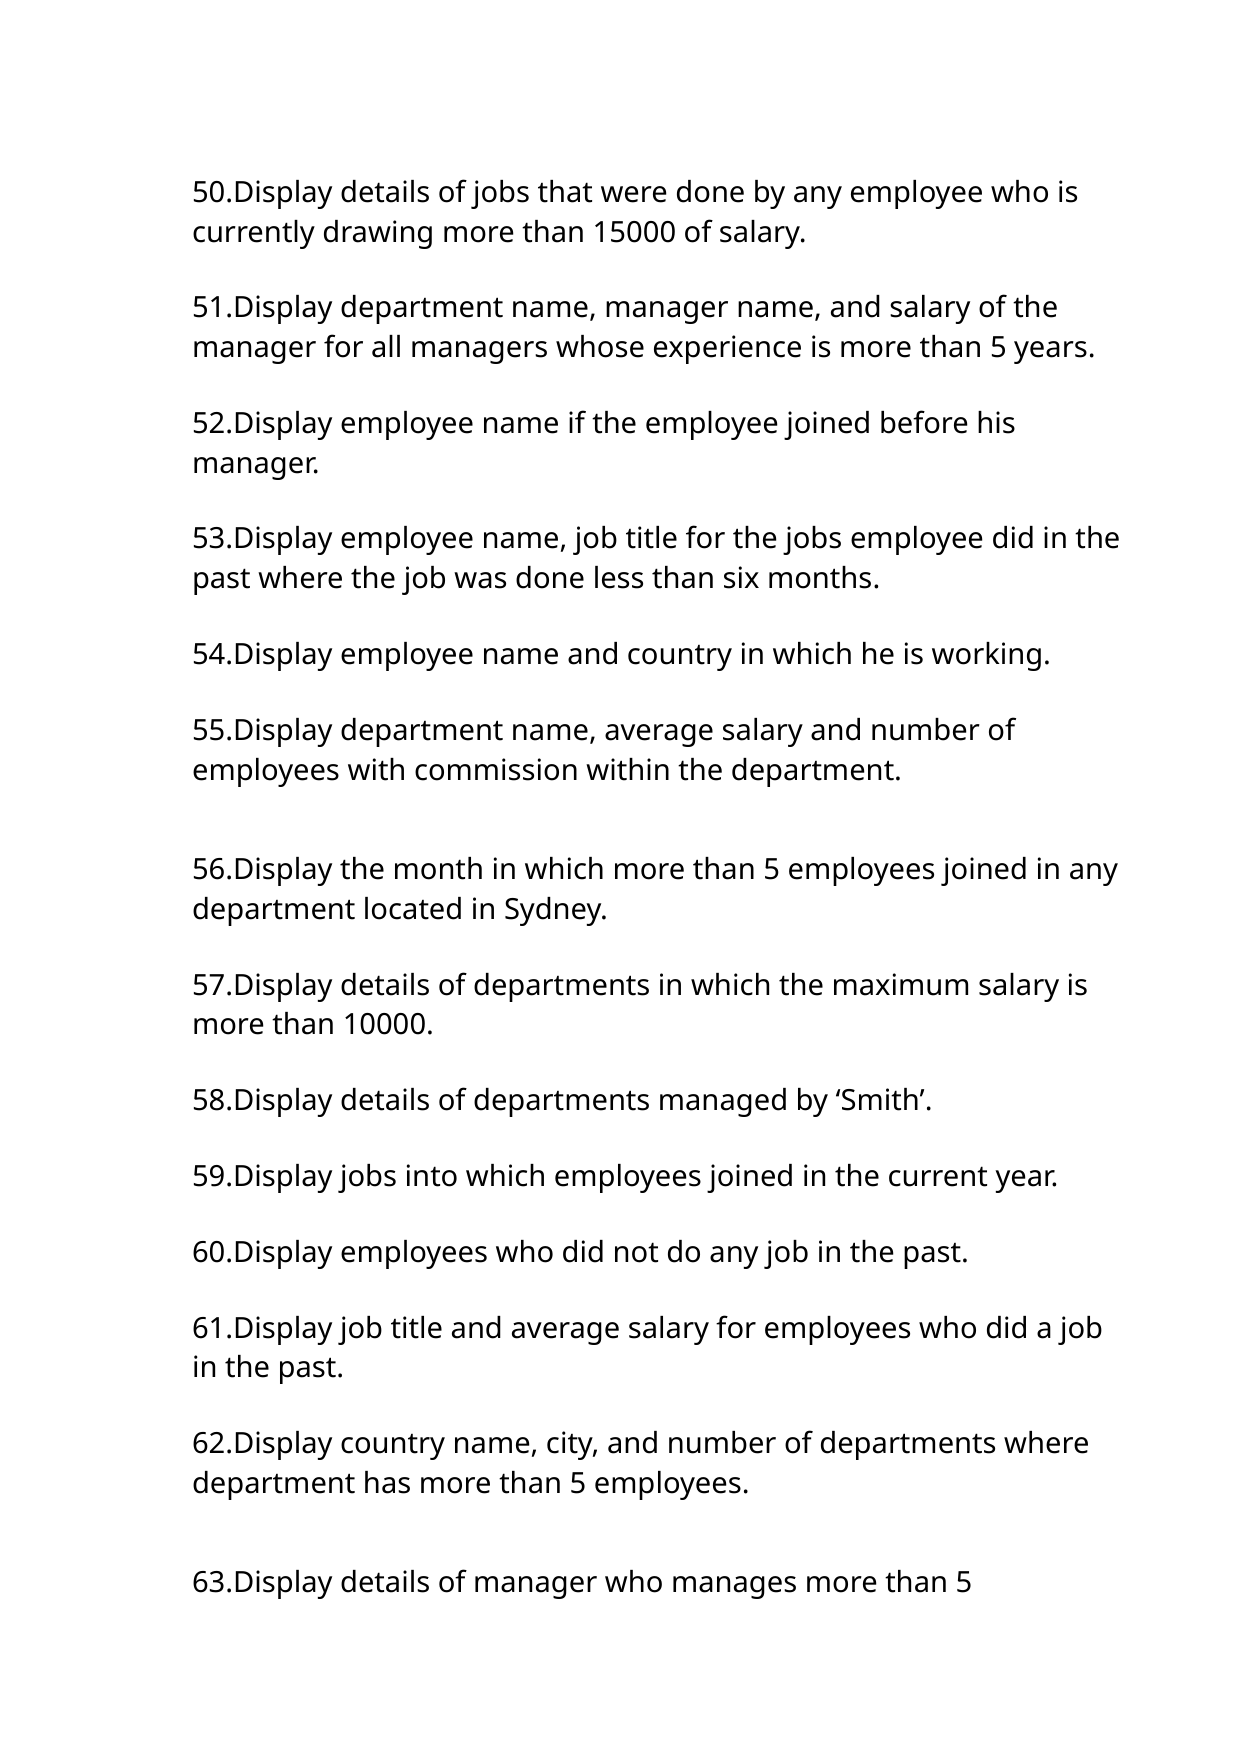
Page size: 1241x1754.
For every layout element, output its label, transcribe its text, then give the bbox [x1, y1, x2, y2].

list Display jobs into which employees joined in the current year. [118, 1155, 1122, 1195]
list Display details of departments managed by ‘Smith’. [118, 1079, 1122, 1119]
list Display details of jobs that were done by any employee who is currently drawing more than 15000 of salary. [118, 171, 1122, 251]
list Display job title and average salary for employees who did a job in the past. [118, 1307, 1122, 1386]
list Display employees who did not do any job in the past. [118, 1231, 1122, 1271]
list Display the month in which more than 5 employees joined in any department located in Sydney. [118, 848, 1122, 928]
list Display employee name and country in which he is working. [118, 633, 1122, 673]
list Display department name, average salary and number of employees with commission within the department. [118, 709, 1122, 788]
list Display country name, city, and number of departments where department has more than 5 employees. [118, 1422, 1122, 1502]
list Display details of manager who manages more than 5 [118, 1562, 1122, 1601]
list Display employee name if the employee joined before his manager. [118, 402, 1122, 482]
list Display department name, manager name, and salary of the manager for all managers whose experience is more than 5 years. [118, 287, 1122, 366]
list Display employee name, job title for the jobs employee did in the past where the job was done less than six months. [118, 518, 1122, 597]
list Display details of departments in which the maximum salary is more than 10000. [118, 964, 1122, 1043]
